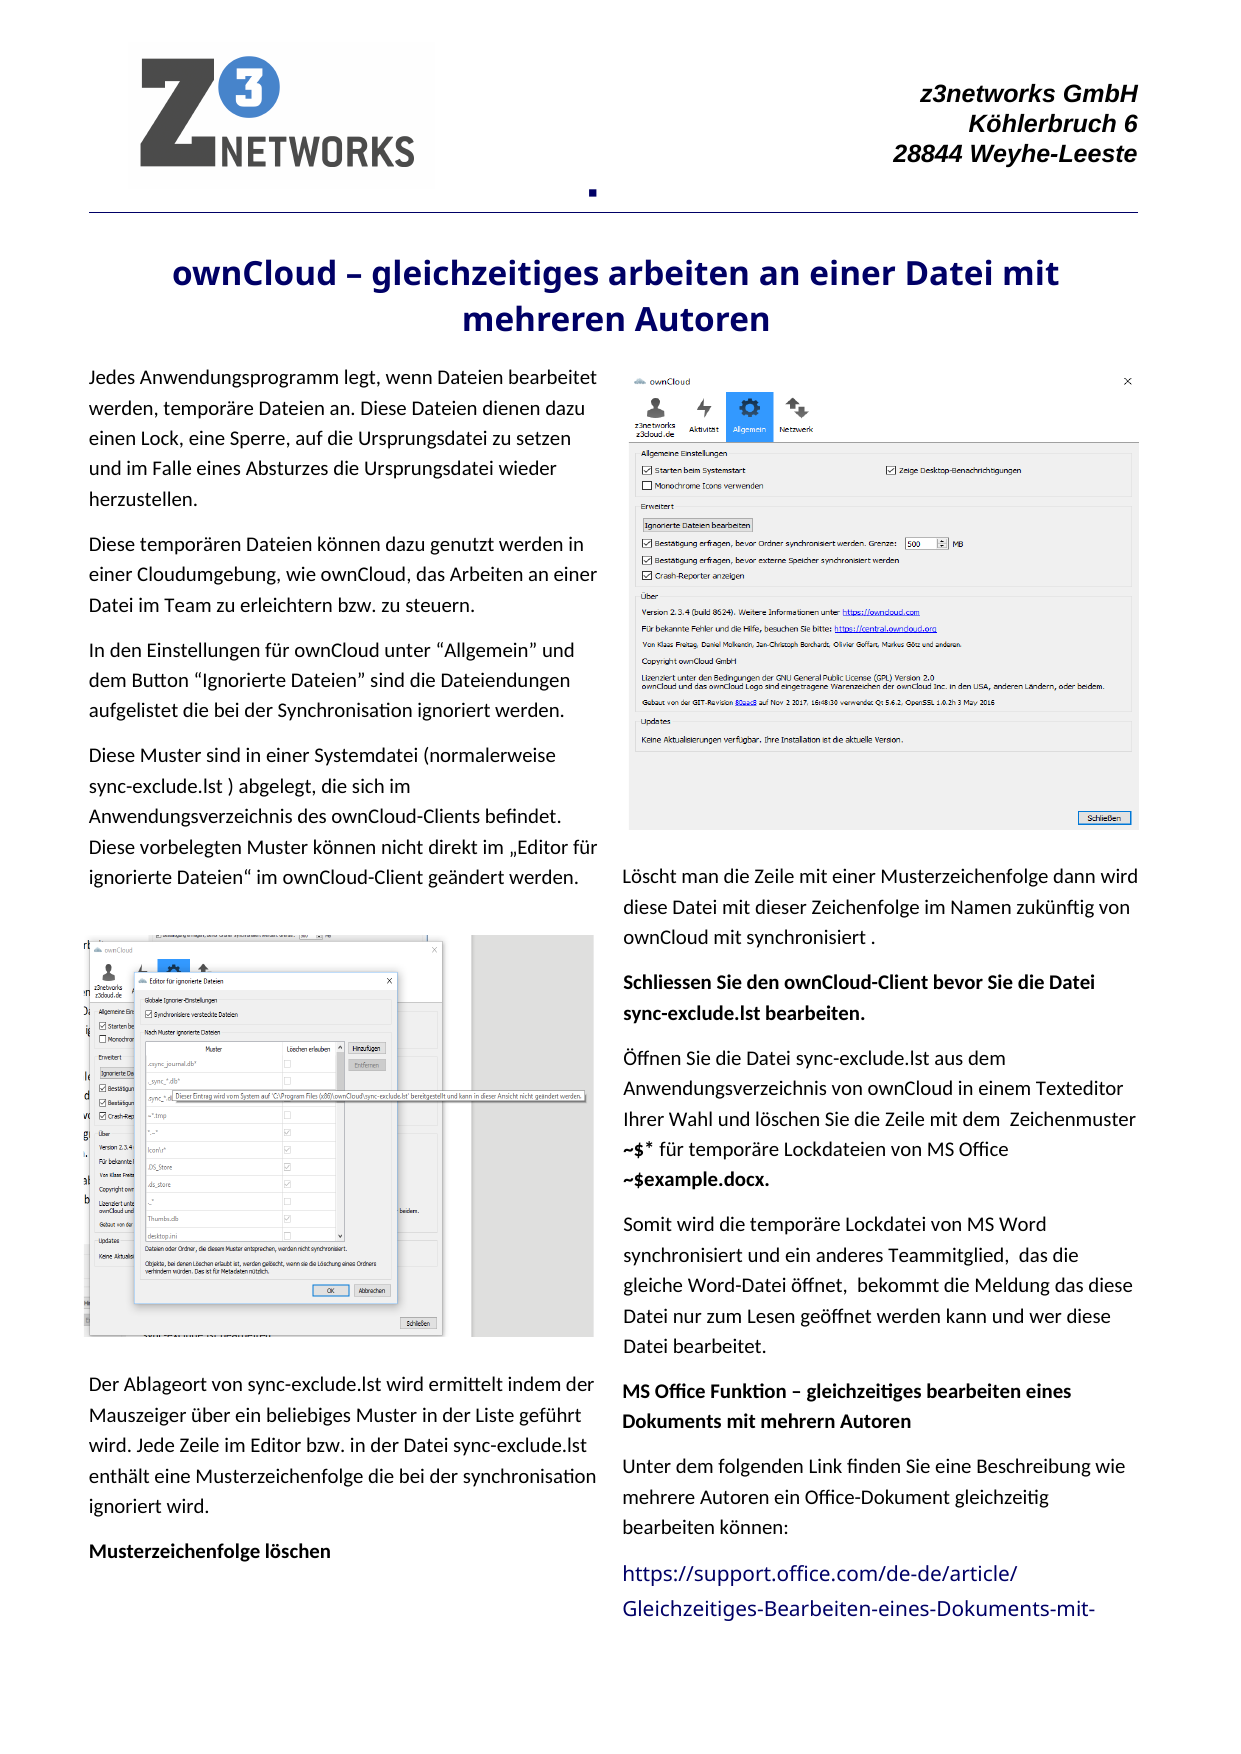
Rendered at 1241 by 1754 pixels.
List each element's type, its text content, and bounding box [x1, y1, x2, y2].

text Unter dem folgenden Link finden Sie eine Beschreibung wie mehrere Autoren ein Office-Dokument gleichzeitig bearbeiten können: [622, 1454, 1144, 1540]
picture [127, 42, 436, 189]
text Schliessen Sie den ownCloud-Client bevor Sie die Datei sync-exclude.lst bearbeiten. [622, 969, 1144, 1025]
text Musterzeichenfolge löschen [89, 1538, 610, 1564]
text Somit wird die temporäre Lockdatei von MS Word synchronisiert und ein anderes Teammitglied, das die gleiche Word-Datei öffnet, bekommt die Meldung das diese Datei nur zum Lesen geöffnet werden kann und wer diese Datei bearbeitet. [622, 1212, 1144, 1359]
text Der Ablageort von sync-exclude.lst wird ermittelt indem der Mauszeiger über ein beliebiges Muster in der Liste geführt wird. Jede Zeile im Editor bzw. in der Datei sync-exclude.lst enthält eine Musterzeichenfolge die bei der synchronisation ignoriert wird. [89, 909, 610, 1519]
text Löscht man die Zeile mit einer Musterzeichenfolge dann wird diese Datei mit dieser Zeichenfolge im Namen zukünftig von ownCloud mit synchronisiert . [622, 364, 1144, 950]
text Diese temporären Dateien können dazu genutzt werden in einer Cloudumgebung, wie ownCloud, das Arbeiten an einer Datei im Team zu erleichtern bzw. zu steuern. [89, 531, 610, 617]
text Diese Muster sind in einer Systemdatei (normalerweise sync-exclude.lst ) abgelegt, die sich im Anwendungsverzeichnis des ownCloud-Clients befindet. Diese vorbelegten Muster können nicht direkt im „Editor für ignorierte Dateien“ im ownCloud-Client geändert werden. [89, 743, 610, 890]
text Öffnen Sie die Datei sync-exclude.lst aus dem Anwendungsverzeichnis von ownCloud in einem Texteditor Ihrer Wahl und löschen Sie die Zeile mit dem Zeichenmuster ~$* für temporäre Lockdateien von MS Office ~$example.docx. [622, 1045, 1144, 1192]
subtitle ownCloud – gleichzeitiges arbeiten an einer Datei mit mehreren Autoren [89, 250, 1144, 341]
text MS Office Funktion – gleichzeitiges bearbeiten eines Dokuments mit mehrern Autoren [622, 1378, 1144, 1434]
picture [83, 935, 594, 1337]
text Jedes Anwendungsprogramm legt, wenn Dateien bearbeitet werden, temporäre Dateien an. Diese Dateien dienen dazu einen Lock, eine Sperre, auf die Ursprungsdatei zu setzen und im Falle eines Absturzes die Ursprungsdatei wieder herzustellen. [89, 364, 610, 511]
text https://support.office.com/de-de/article/Gleichzeitiges-Bearbeiten-eines-Dokuments-mit- [622, 1559, 1144, 1622]
text In den Einstellungen für ownCloud unter “Allgemein” und dem Button “Ignorierte Dateien” sind die Dateiendungen aufgelistet die bei der Synchronisation ignoriert werden. [89, 637, 610, 723]
picture [628, 372, 1139, 830]
